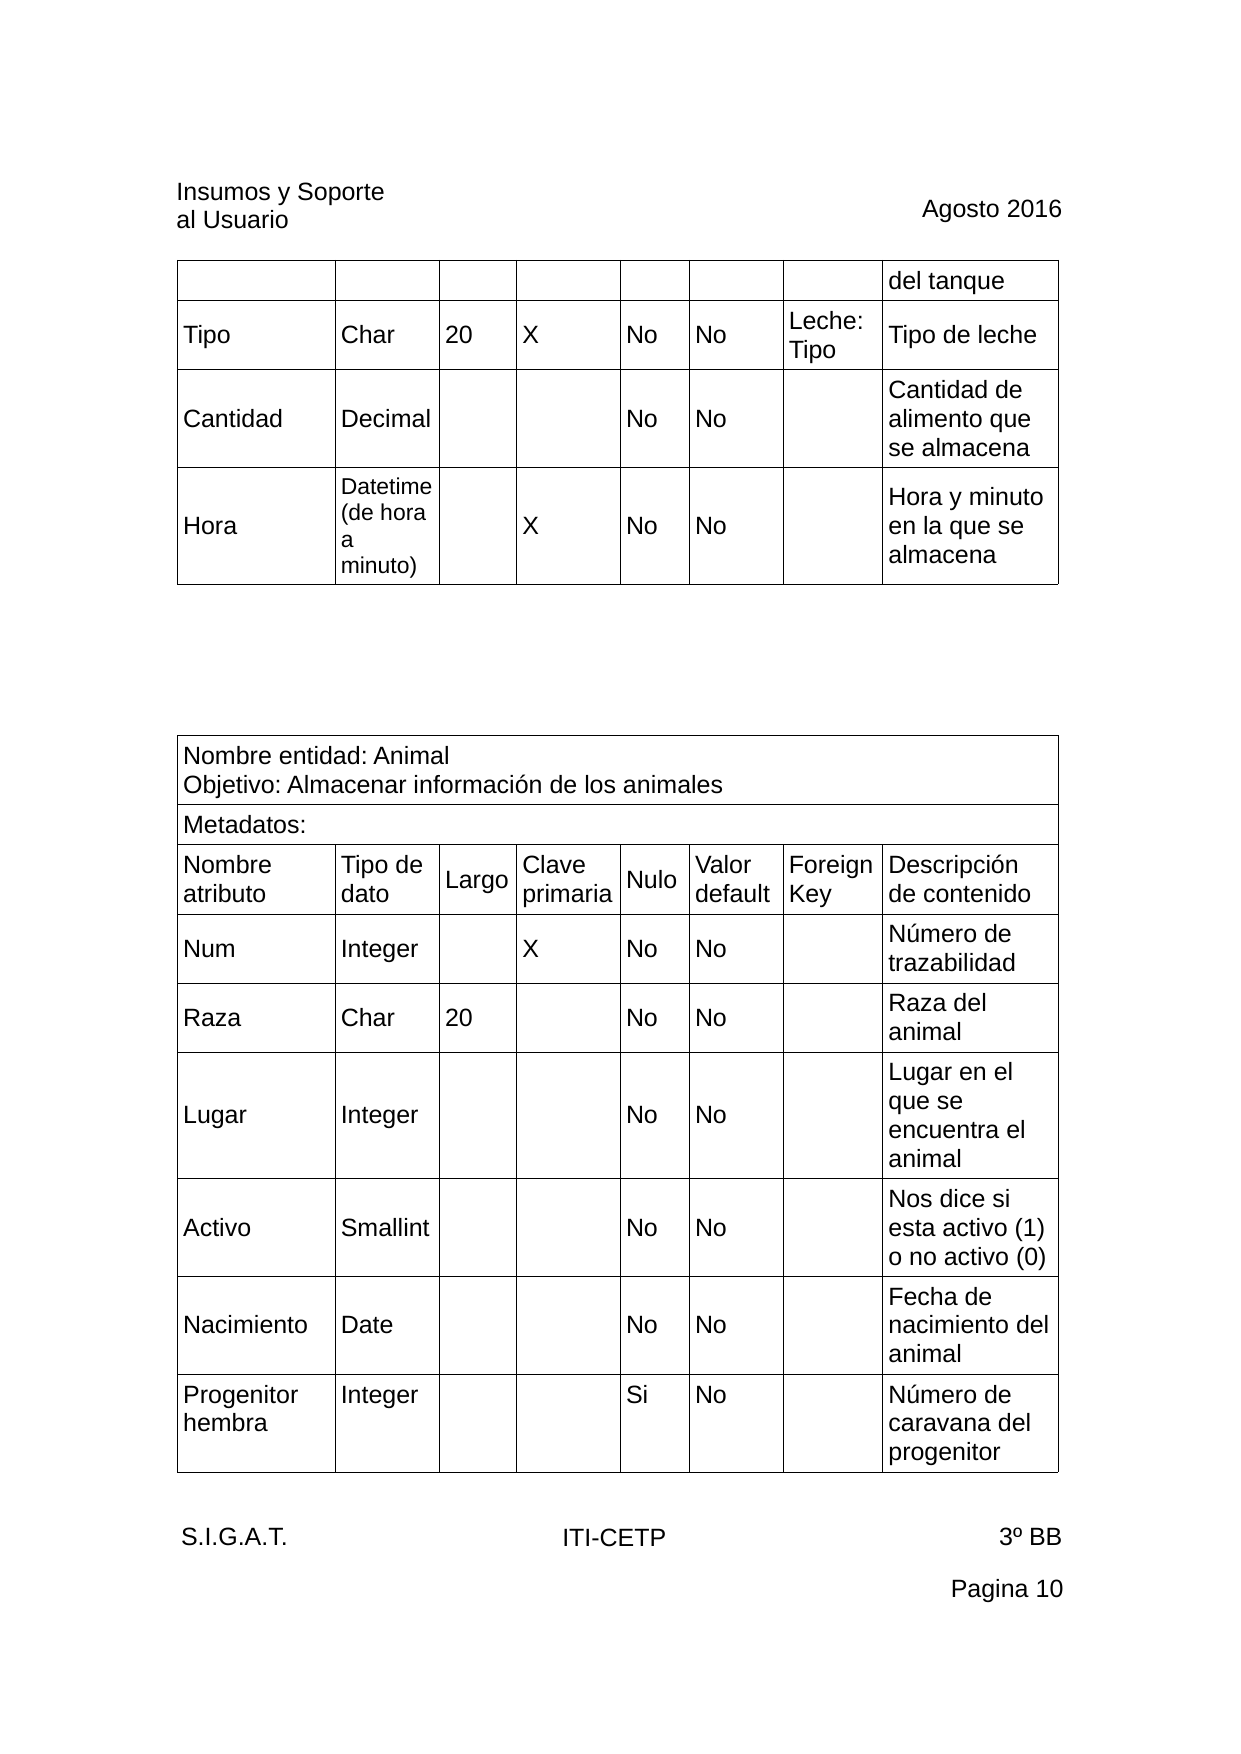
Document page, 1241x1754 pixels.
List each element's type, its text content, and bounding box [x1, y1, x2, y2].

table_cell Largo [440, 845, 516, 913]
table_cell Raza del animal [883, 984, 1058, 1052]
table_cell Lugar [178, 1053, 335, 1178]
table_cell No [621, 1277, 689, 1374]
table_cell Integer [336, 1053, 439, 1178]
table_cell Raza [178, 984, 335, 1052]
table_cell No [621, 468, 689, 584]
table_cell Char [336, 984, 439, 1052]
table_cell [784, 1179, 882, 1276]
table_cell [517, 1053, 620, 1178]
table_cell Metadatos: [178, 805, 1058, 844]
table_cell No [621, 1179, 689, 1276]
table_cell 20 [440, 984, 516, 1052]
table_cell [621, 261, 689, 300]
table_cell [784, 261, 882, 300]
table_cell [336, 261, 439, 300]
table_cell No [690, 301, 783, 369]
table_cell No [621, 370, 689, 467]
table_cell No [690, 370, 783, 467]
table_cell [784, 1375, 882, 1472]
table_cell Cantidad [178, 370, 335, 467]
table_cell Nos dice si esta activo (1) o no activo (0) [883, 1179, 1058, 1276]
table_cell 20 [440, 301, 516, 369]
table_cell Decimal [336, 370, 439, 467]
table_cell Número de trazabilidad [883, 915, 1058, 982]
table_cell Datetime (de hora a minuto) [336, 468, 439, 584]
table_cell Si [621, 1375, 689, 1472]
table_cell X [517, 301, 620, 369]
table_cell No [690, 468, 783, 584]
table_cell Tipo de leche [883, 301, 1058, 369]
table_cell Lugar en el que se encuentra el animal [883, 1053, 1058, 1178]
table_cell [784, 984, 882, 1052]
table_cell [517, 984, 620, 1052]
table_cell [440, 468, 516, 584]
table_cell [440, 370, 516, 467]
table_header Nombre entidad: Animal Objetivo: Almacenar información de los animales [178, 736, 1058, 804]
table_cell [517, 1277, 620, 1374]
table_cell [690, 261, 783, 300]
table_cell Hora [178, 468, 335, 584]
table_cell [784, 1277, 882, 1374]
table_cell [784, 915, 882, 982]
table_cell No [690, 1375, 783, 1472]
table_cell Nombre atributo [178, 845, 335, 913]
table_cell Tipo de dato [336, 845, 439, 913]
table_cell No [621, 301, 689, 369]
table_cell X [517, 915, 620, 982]
table_cell [784, 370, 882, 467]
table_cell Foreign Key [784, 845, 882, 913]
table_cell Leche: Tipo [784, 301, 882, 369]
table_cell Char [336, 301, 439, 369]
table_cell Clave primaria [517, 845, 620, 913]
table_cell Activo [178, 1179, 335, 1276]
table_cell [440, 1375, 516, 1472]
table_cell Num [178, 915, 335, 982]
table_cell No [690, 915, 783, 982]
table_cell No [621, 915, 689, 982]
table_cell [440, 1277, 516, 1374]
table_cell No [621, 984, 689, 1052]
table_cell Nulo [621, 845, 689, 913]
table_cell Hora y minuto en la que se almacena [883, 468, 1058, 584]
table_cell No [690, 1053, 783, 1178]
table_cell [517, 1375, 620, 1472]
table_cell No [690, 1179, 783, 1276]
table_cell Valor default [690, 845, 783, 913]
table_cell [784, 1053, 882, 1178]
table_cell Progenitor hembra [178, 1375, 335, 1472]
table_cell [517, 370, 620, 467]
table_cell Descripción de contenido [883, 845, 1058, 913]
table_cell No [621, 1053, 689, 1178]
table_cell [517, 261, 620, 300]
table_cell Date [336, 1277, 439, 1374]
table_cell Nacimiento [178, 1277, 335, 1374]
table_cell Smallint [336, 1179, 439, 1276]
table_cell [440, 915, 516, 982]
table_cell Cantidad de alimento que se almacena [883, 370, 1058, 467]
table_cell Fecha de nacimiento del animal [883, 1277, 1058, 1374]
table_cell Integer [336, 915, 439, 982]
table_cell [440, 261, 516, 300]
table_cell Número de caravana del progenitor [883, 1375, 1058, 1472]
table_cell No [690, 984, 783, 1052]
table_cell [517, 1179, 620, 1276]
table_cell [440, 1179, 516, 1276]
table_cell del tanque [883, 261, 1058, 300]
table_cell X [517, 468, 620, 584]
table_cell [440, 1053, 516, 1178]
table_cell [784, 468, 882, 584]
table_cell Integer [336, 1375, 439, 1472]
table_cell [178, 261, 335, 300]
table_cell Tipo [178, 301, 335, 369]
table_cell No [690, 1277, 783, 1374]
